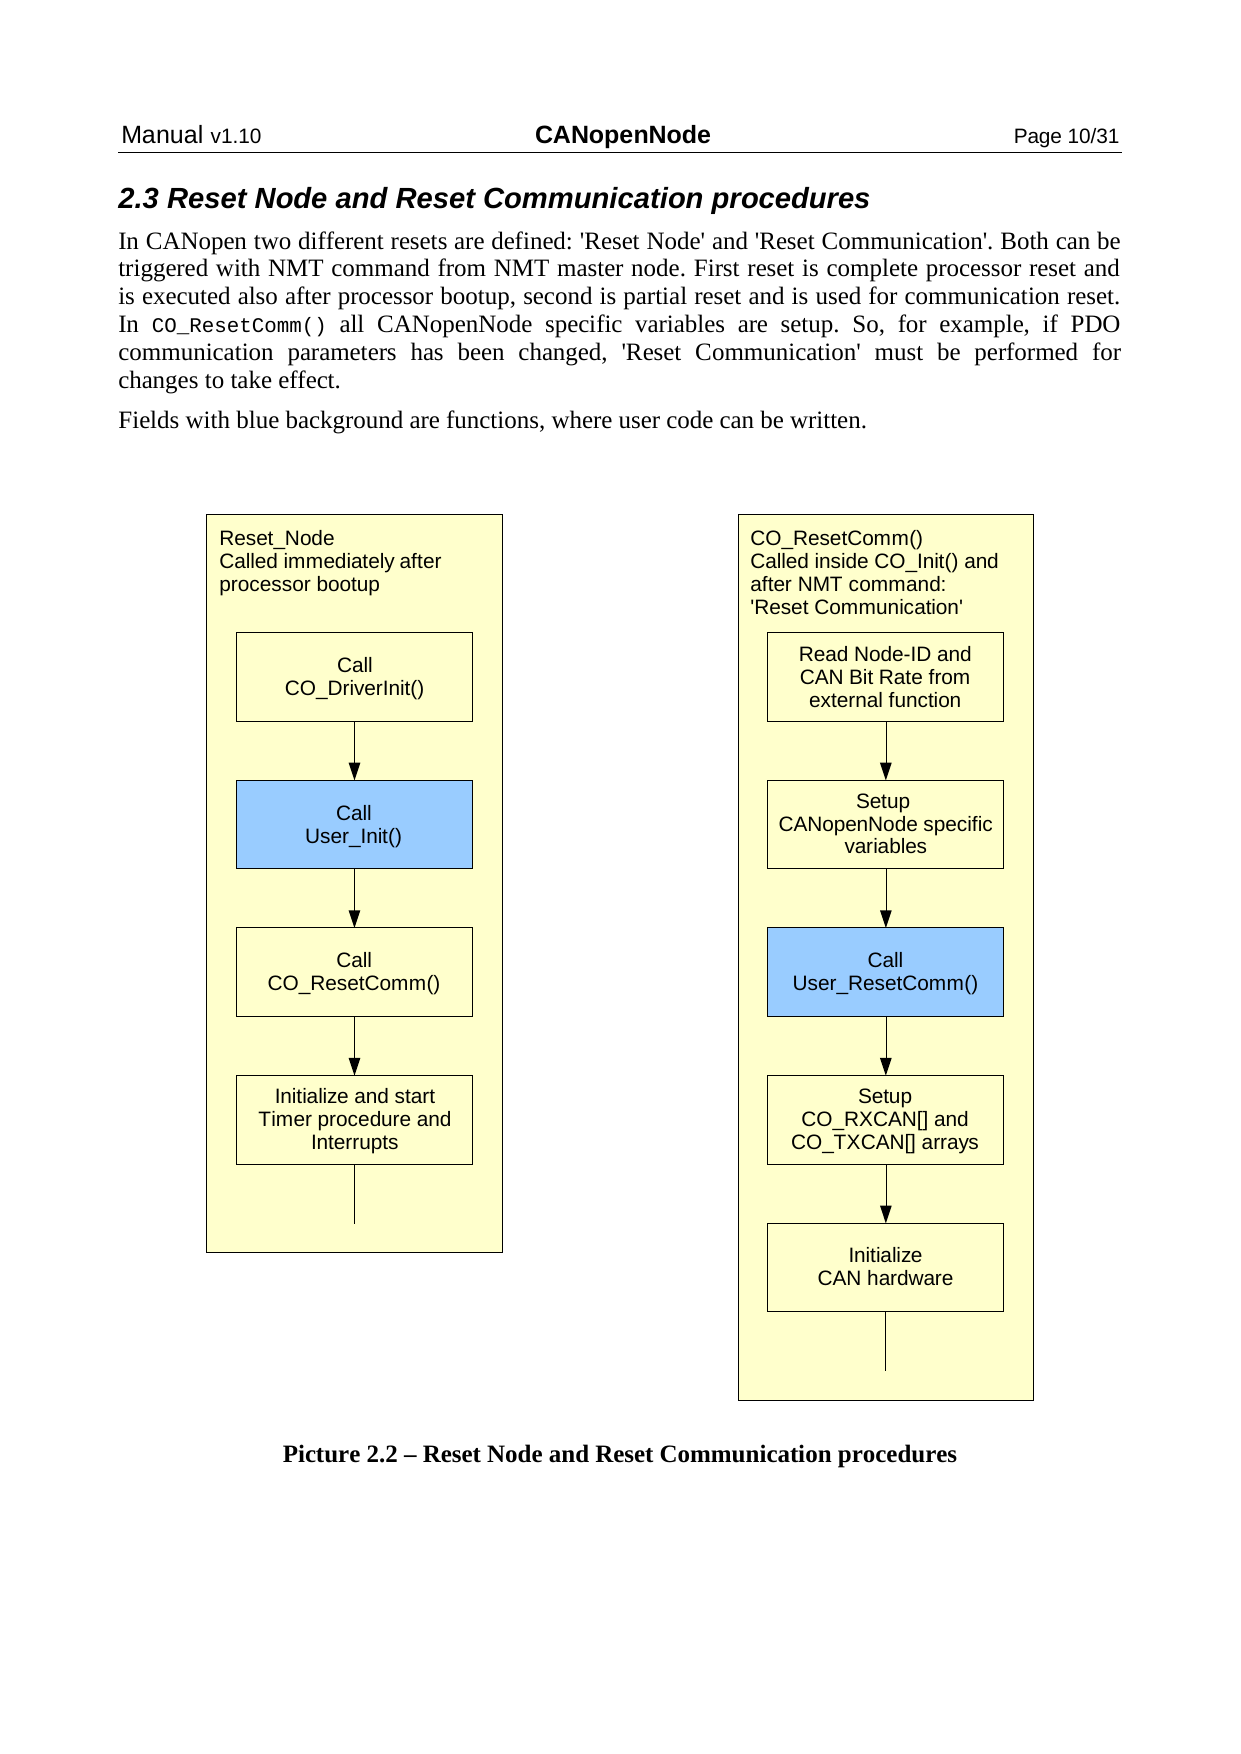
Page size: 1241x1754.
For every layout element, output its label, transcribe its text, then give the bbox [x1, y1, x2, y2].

text Fields with blue background are functions, where user code can be written. [118, 406, 1122, 434]
subtitle 2.3 Reset Node and Reset Communication procedures [118, 182, 1122, 214]
text In CANopen two different resets are defined: 'Reset Node' and 'Reset Communication'. Both can be triggered with NMT command from NMT master node. First reset is complete processor reset and is executed also after processor bootup, second is partial reset and is used for communication reset. In CO_ResetComm() all CANopenNode specific variables are setup. So, for example, if PDO communication parameters has been changed, 'Reset Communication' must be performed for changes to take effect. [118, 227, 1122, 394]
subtitle Picture 2.2 – Reset Node and Reset Communication procedures [118, 1441, 1122, 1468]
